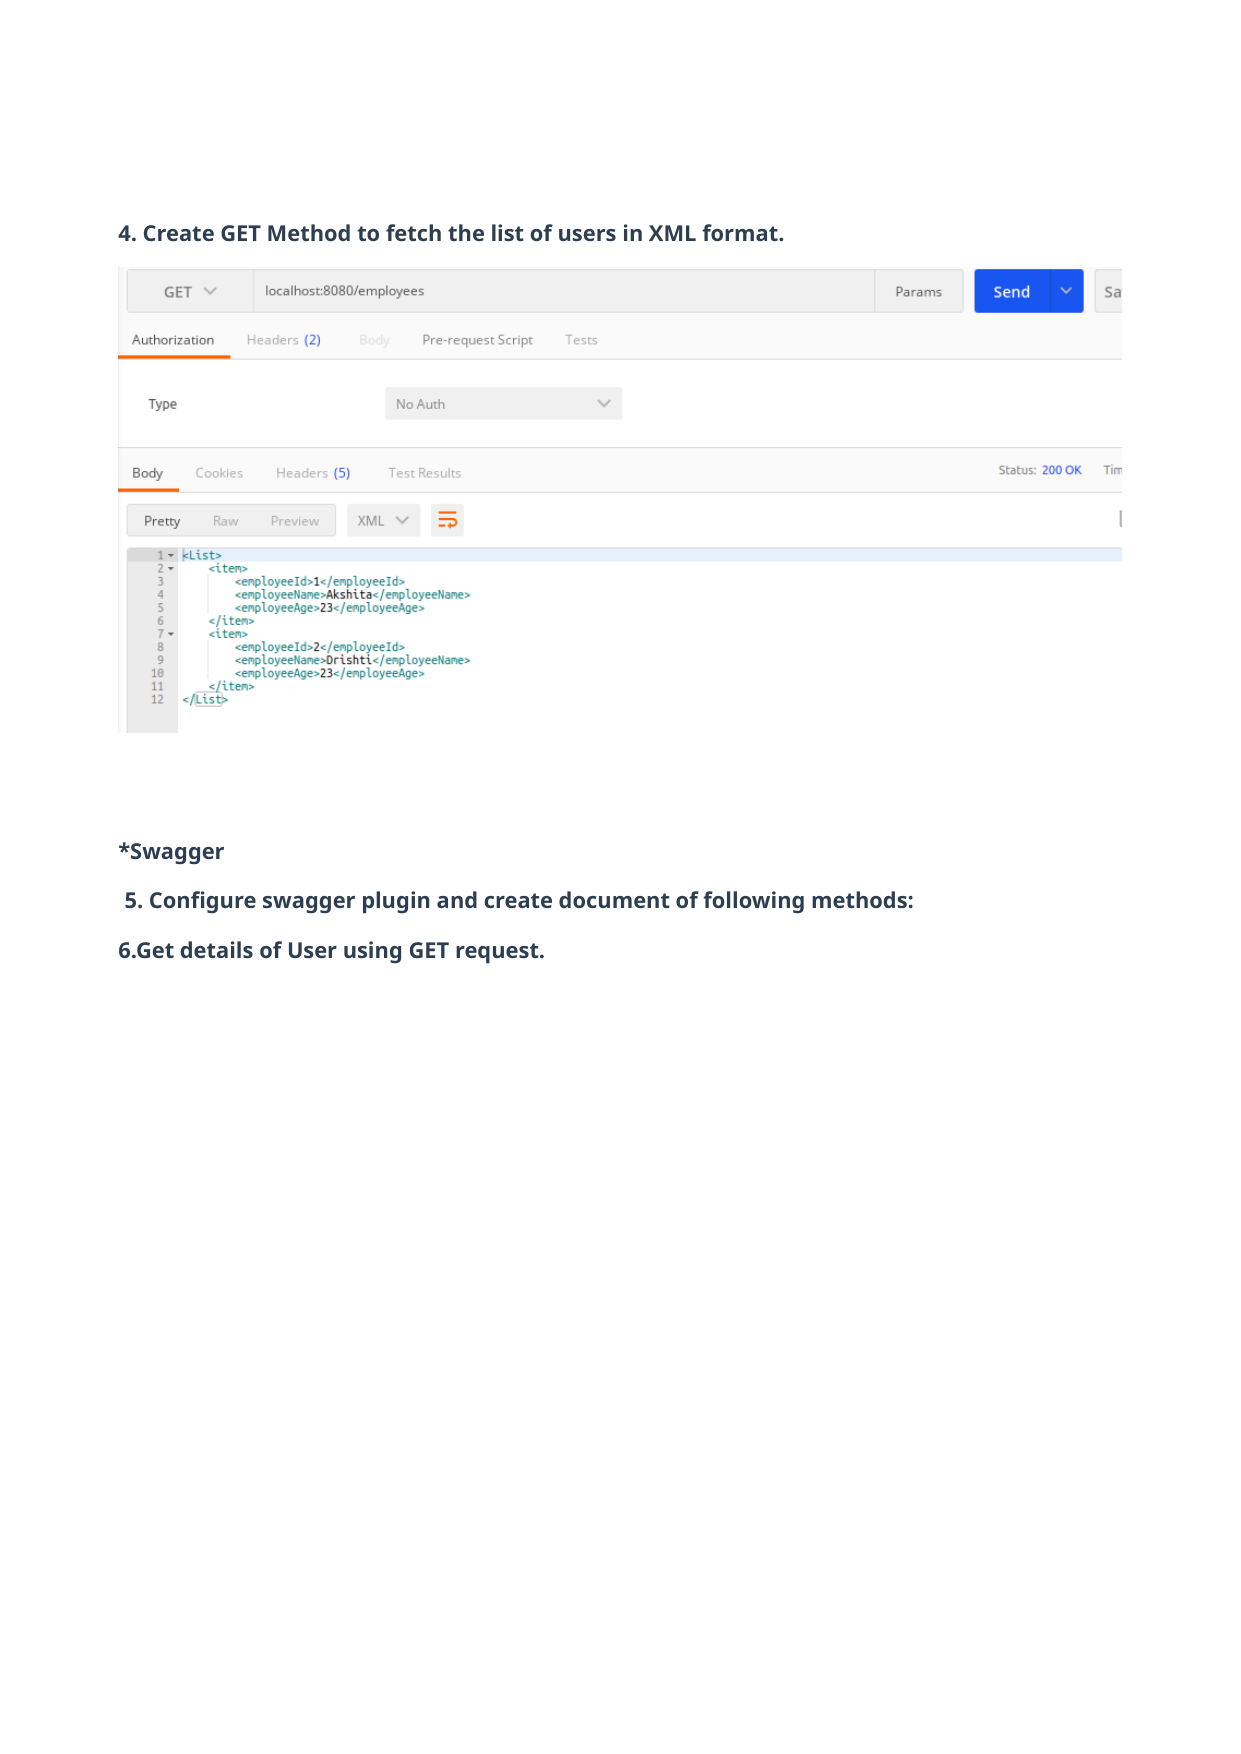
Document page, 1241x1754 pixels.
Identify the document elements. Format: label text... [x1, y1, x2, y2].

text 5. Configure swagger plugin and create document of following methods: [118, 886, 1122, 915]
text 4. Create GET Method to fetch the list of users in XML format. [118, 218, 1122, 247]
text 6.Get details of User using GET request. [118, 935, 1122, 965]
text *Swagger [118, 836, 1122, 866]
picture [118, 267, 1123, 733]
